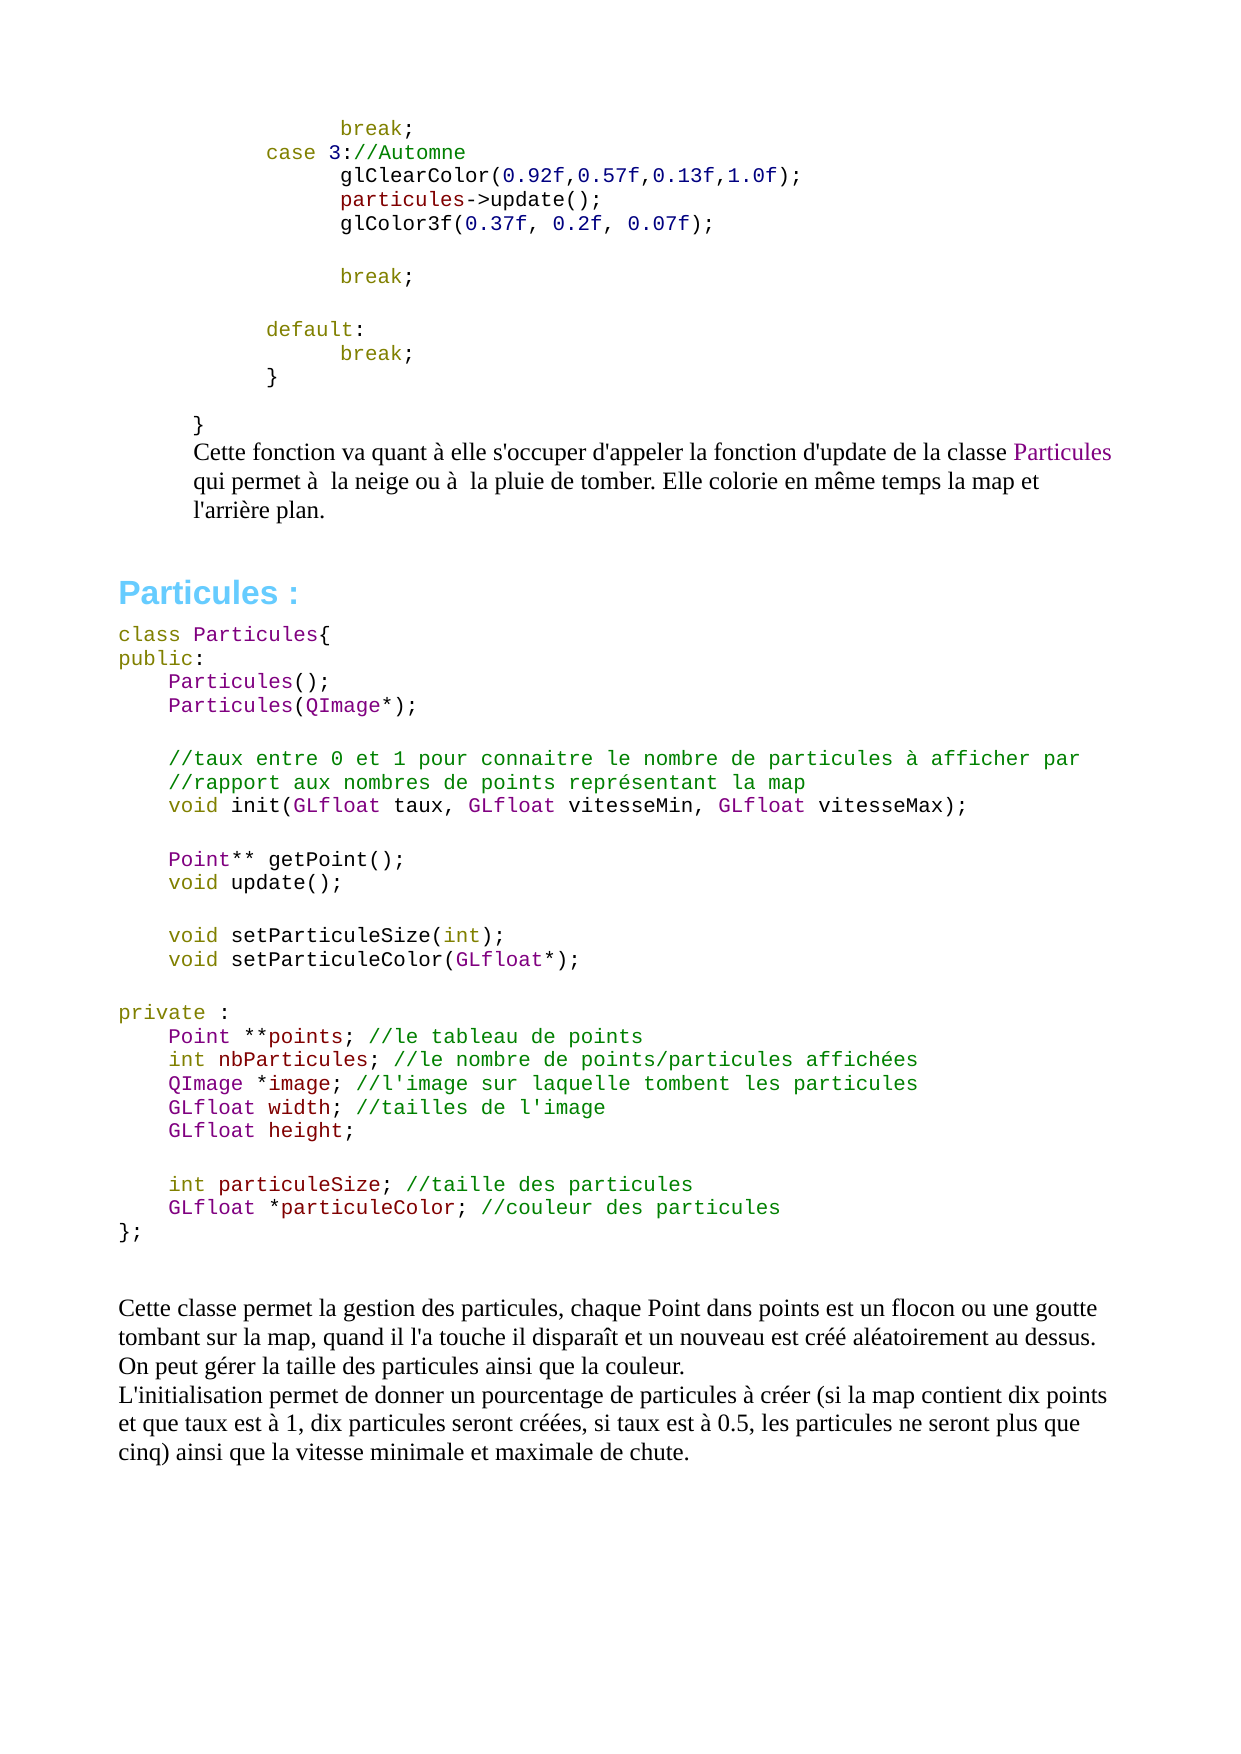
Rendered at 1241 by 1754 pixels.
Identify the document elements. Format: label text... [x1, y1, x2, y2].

text class Particules{ [118, 624, 1122, 648]
text break; [118, 118, 1122, 142]
list Cette fonction va quant à elle s'occuper d'appeler la fonction d'update de la classe Particules qui permet à la neige ou à la pluie de tomber. Elle colorie en même temps la map et l'arrière plan. [156, 437, 1122, 523]
text glClearColor(0.92f,0.57f,0.13f,1.0f); [118, 165, 1122, 189]
text Point** getPoint(); [118, 849, 1122, 872]
text //taux entre 0 et 1 pour connaitre le nombre de particules à afficher par [118, 748, 1122, 772]
text break; [118, 343, 1122, 366]
text On peut gérer la taille des particules ainsi que la couleur. [118, 1351, 1122, 1380]
text private : [118, 1002, 1122, 1026]
text case 3://Automne [118, 142, 1122, 165]
text void update(); [118, 872, 1122, 896]
text Point **points; //le tableau de points [118, 1026, 1122, 1049]
text L'initialisation permet de donner un pourcentage de particules à créer (si la map contient dix points et que taux est à 1, dix particules seront créées, si taux est à 0.5, les particules ne seront plus que cinq) ainsi que la vitesse minimale et maximale de chute. [118, 1380, 1122, 1466]
text int particuleSize; //taille des particules [118, 1173, 1122, 1197]
text particules->update(); [118, 189, 1122, 213]
text Cette classe permet la gestion des particules, chaque Point dans points est un flocon ou une goutte tombant sur la map, quand il l'a touche il disparaît et un nouveau est créé aléatoirement au dessus. [118, 1293, 1122, 1351]
text int nbParticules; //le nombre de points/particules affichées [118, 1049, 1122, 1073]
text void setParticuleSize(int); [118, 925, 1122, 949]
text } [118, 413, 1122, 437]
text }; [118, 1221, 1122, 1244]
text } [118, 366, 1122, 390]
text GLfloat *particuleColor; //couleur des particules [118, 1197, 1122, 1221]
text void setParticuleColor(GLfloat*); [118, 949, 1122, 973]
text default: [118, 319, 1122, 343]
text Particules(QImage*); [118, 695, 1122, 719]
text GLfloat height; [118, 1120, 1122, 1144]
text //rapport aux nombres de points représentant la map [118, 772, 1122, 796]
text break; [118, 266, 1122, 289]
text public: [118, 648, 1122, 671]
text glColor3f(0.37f, 0.2f, 0.07f); [118, 213, 1122, 236]
subtitle Particules : [118, 573, 1122, 612]
text GLfloat width; //tailles de l'image [118, 1097, 1122, 1120]
text Particules(); [118, 671, 1122, 695]
text QImage *image; //l'image sur laquelle tombent les particules [118, 1073, 1122, 1097]
text void init(GLfloat taux, GLfloat vitesseMin, GLfloat vitesseMax); [118, 796, 1122, 819]
